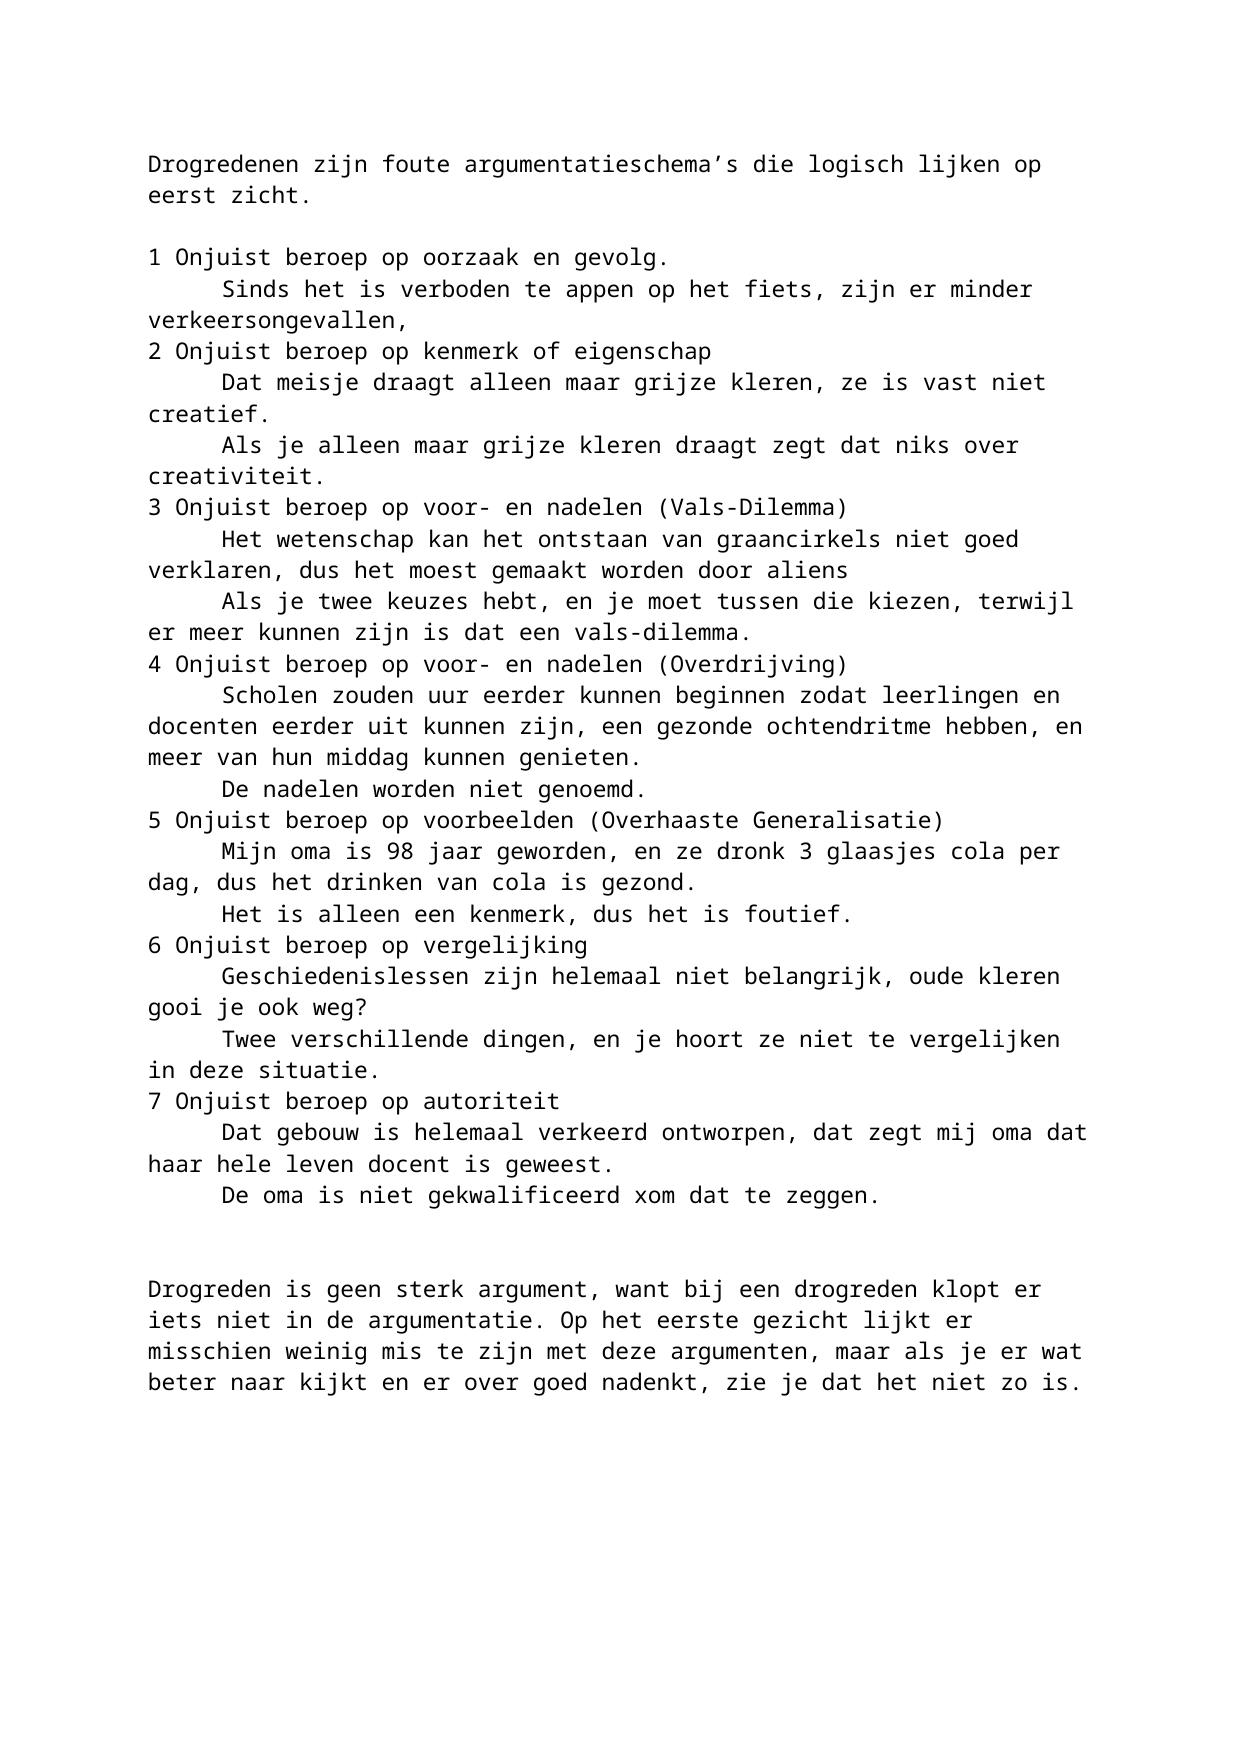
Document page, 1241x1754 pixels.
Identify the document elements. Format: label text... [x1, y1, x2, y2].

text 3 Onjuist beroep op voor- en nadelen (Vals-Dilemma) Het wetenschap kan het ontstaan van graancirkels niet goed verklaren, dus het moest gemaakt worden door aliens Als je twee keuzes hebt, en je moet tussen die kiezen, terwijl er meer kunnen zijn is dat een vals-dilemma. [148, 491, 1093, 648]
text 2 Onjuist beroep op kenmerk of eigenschap Dat meisje draagt alleen maar grijze kleren, ze is vast niet creatief. Als je alleen maar grijze kleren draagt zegt dat niks over creativiteit. [148, 335, 1093, 491]
text 1 Onjuist beroep op oorzaak en gevolg. Sinds het is verboden te appen op het fiets, zijn er minder verkeersongevallen, [148, 241, 1093, 335]
text Drogreden is geen sterk argument, want bij een drogreden klopt er iets niet in de argumentatie. Op het eerste gezicht lijkt er misschien weinig mis te zijn met deze argumenten, maar als je er wat beter naar kijkt en er over goed nadenkt, zie je dat het niet zo is. [148, 1273, 1093, 1398]
text Drogredenen zijn foute argumentatieschema’s die logisch lijken op eerst zicht. [148, 148, 1093, 210]
text 4 Onjuist beroep op voor- en nadelen (Overdrijving) Scholen zouden uur eerder kunnen beginnen zodat leerlingen en docenten eerder uit kunnen zijn, een gezonde ochtendritme hebben, en meer van hun middag kunnen genieten. De nadelen worden niet genoemd. [148, 648, 1093, 804]
text 5 Onjuist beroep op voorbeelden (Overhaaste Generalisatie) Mijn oma is 98 jaar geworden, en ze dronk 3 glaasjes cola per dag, dus het drinken van cola is gezond. Het is alleen een kenmerk, dus het is foutief. [148, 804, 1093, 929]
text 6 Onjuist beroep op vergelijking Geschiedenislessen zijn helemaal niet belangrijk, oude kleren gooi je ook weg? Twee verschillende dingen, en je hoort ze niet te vergelijken in deze situatie. [148, 929, 1093, 1085]
text 7 Onjuist beroep op autoriteit Dat gebouw is helemaal verkeerd ontworpen, dat zegt mij oma dat haar hele leven docent is geweest. De oma is niet gekwalificeerd xom dat te zeggen. [148, 1085, 1093, 1210]
